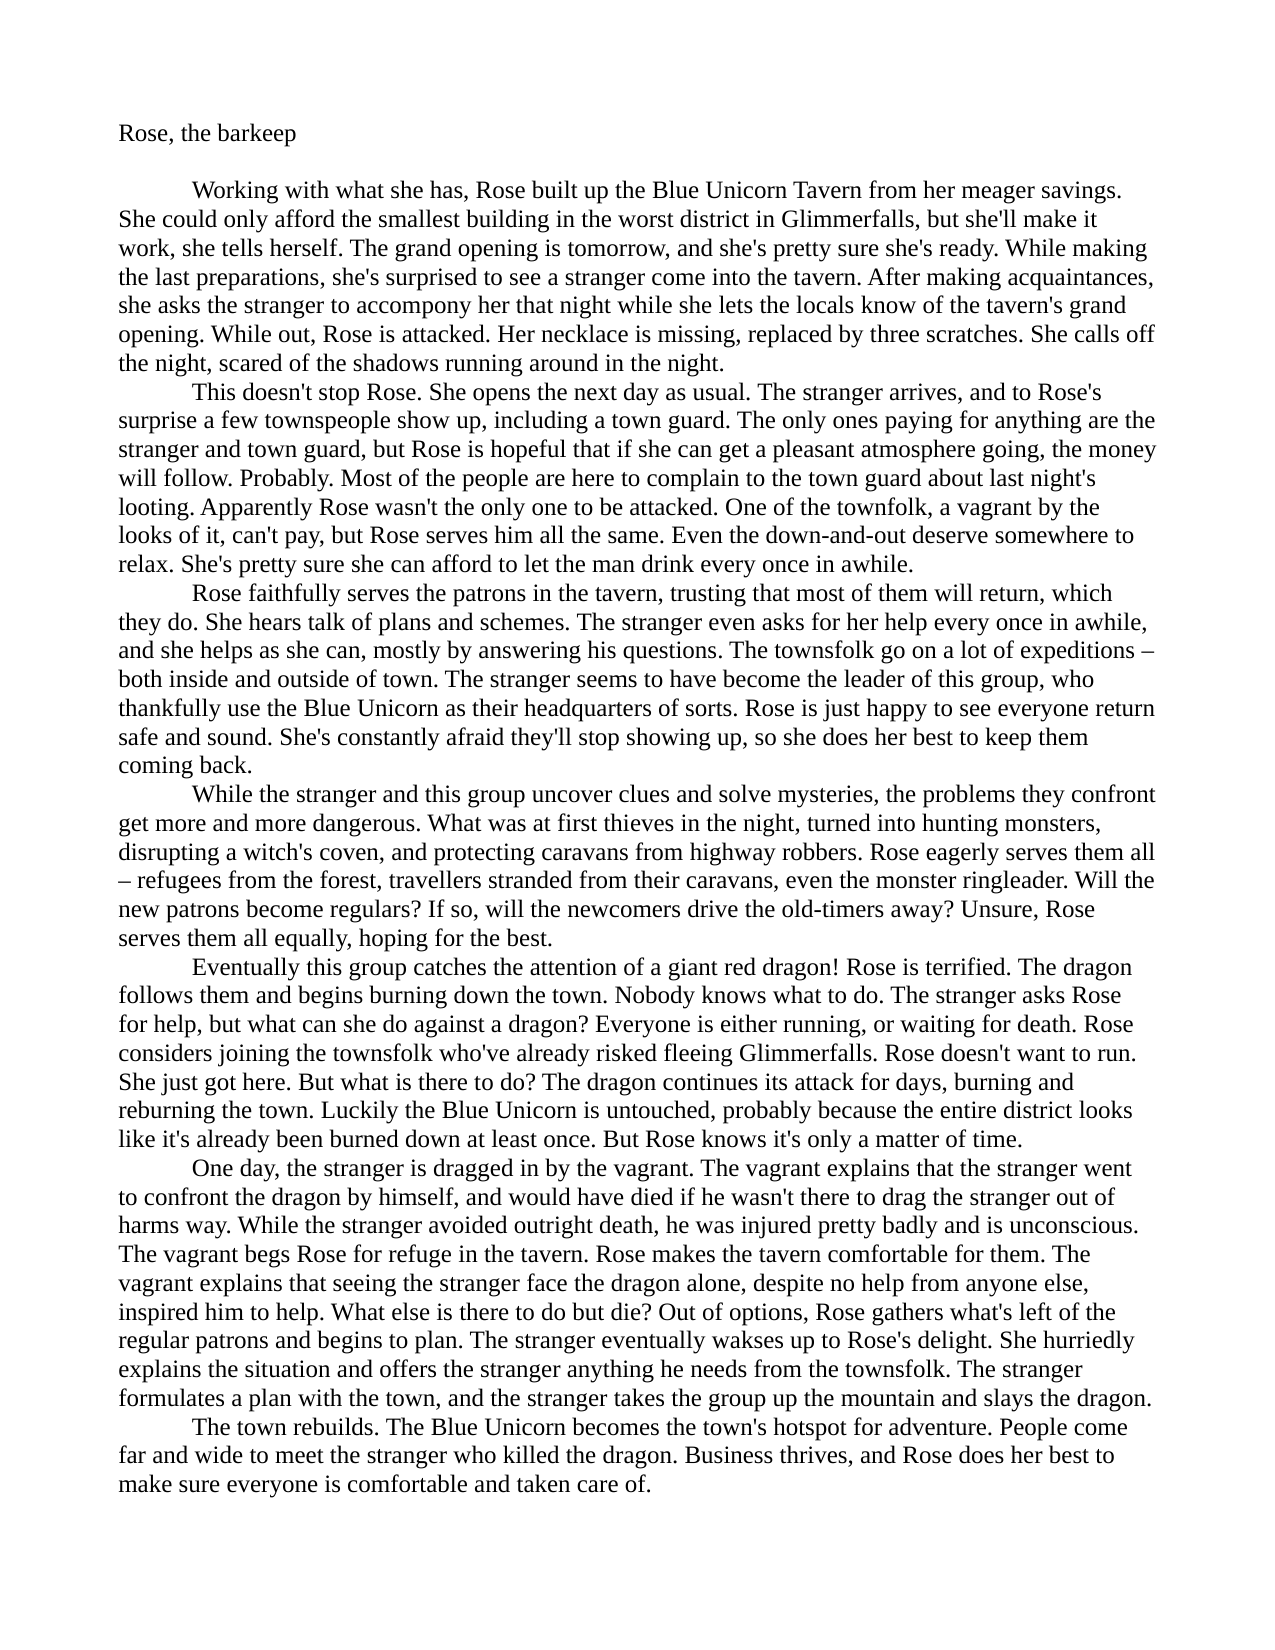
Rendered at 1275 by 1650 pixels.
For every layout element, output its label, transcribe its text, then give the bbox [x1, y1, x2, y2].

text Working with what she has, Rose built up the Blue Unicorn Tavern from her meager savings. She could only afford the smallest building in the worst district in Glimmerfalls, but she'll make it work, she tells herself. The grand opening is tomorrow, and she's pretty sure she's ready. While making the last preparations, she's surprised to see a stranger come into the tavern. After making acquaintances, she asks the stranger to accompony her that night while she lets the locals know of the tavern's grand opening. While out, Rose is attacked. Her necklace is missing, replaced by three scratches. She calls off the night, scared of the shadows running around in the night. [118, 176, 1157, 377]
text Rose, the barkeep [118, 118, 1157, 147]
text One day, the stranger is dragged in by the vagrant. The vagrant explains that the stranger went to confront the dragon by himself, and would have died if he wasn't there to drag the stranger out of harms way. While the stranger avoided outright death, he was injured pretty badly and is unconscious. The vagrant begs Rose for refuge in the tavern. Rose makes the tavern comfortable for them. The vagrant explains that seeing the stranger face the dragon alone, despite no help from anyone else, inspired him to help. What else is there to do but die? Out of options, Rose gathers what's left of the regular patrons and begins to plan. The stranger eventually wakses up to Rose's delight. She hurriedly explains the situation and offers the stranger anything he needs from the townsfolk. The stranger formulates a plan with the town, and the stranger takes the group up the mountain and slays the dragon. [118, 1153, 1157, 1412]
text Eventually this group catches the attention of a giant red dragon! Rose is terrified. The dragon follows them and begins burning down the town. Nobody knows what to do. The stranger asks Rose for help, but what can she do against a dragon? Everyone is either running, or waiting for death. Rose considers joining the townsfolk who've already risked fleeing Glimmerfalls. Rose doesn't want to run. She just got here. But what is there to do? The dragon continues its attack for days, burning and reburning the town. Luckily the Blue Unicorn is untouched, probably because the entire district looks like it's already been burned down at least once. But Rose knows it's only a matter of time. [118, 952, 1157, 1153]
text While the stranger and this group uncover clues and solve mysteries, the problems they confront get more and more dangerous. What was at first thieves in the night, turned into hunting monsters, disrupting a witch's coven, and protecting caravans from highway robbers. Rose eagerly serves them all – refugees from the forest, travellers stranded from their caravans, even the monster ringleader. Will the new patrons become regulars? If so, will the newcomers drive the old-timers away? Unsure, Rose serves them all equally, hoping for the best. [118, 779, 1157, 952]
text The town rebuilds. The Blue Unicorn becomes the town's hotspot for adventure. People come far and wide to meet the stranger who killed the dragon. Business thrives, and Rose does her best to make sure everyone is comfortable and taken care of. [118, 1412, 1157, 1498]
text This doesn't stop Rose. She opens the next day as usual. The stranger arrives, and to Rose's surprise a few townspeople show up, including a town guard. The only ones paying for anything are the stranger and town guard, but Rose is hopeful that if she can get a pleasant atmosphere going, the money will follow. Probably. Most of the people are here to complain to the town guard about last night's looting. Apparently Rose wasn't the only one to be attacked. One of the townfolk, a vagrant by the looks of it, can't pay, but Rose serves him all the same. Even the down-and-out deserve somewhere to relax. She's pretty sure she can afford to let the man drink every once in awhile. [118, 377, 1157, 578]
text Rose faithfully serves the patrons in the tavern, trusting that most of them will return, which they do. She hears talk of plans and schemes. The stranger even asks for her help every once in awhile, and she helps as she can, mostly by answering his questions. The townsfolk go on a lot of expeditions – both inside and outside of town. The stranger seems to have become the leader of this group, who thankfully use the Blue Unicorn as their headquarters of sorts. Rose is just happy to see everyone return safe and sound. She's constantly afraid they'll stop showing up, so she does her best to keep them coming back. [118, 578, 1157, 779]
